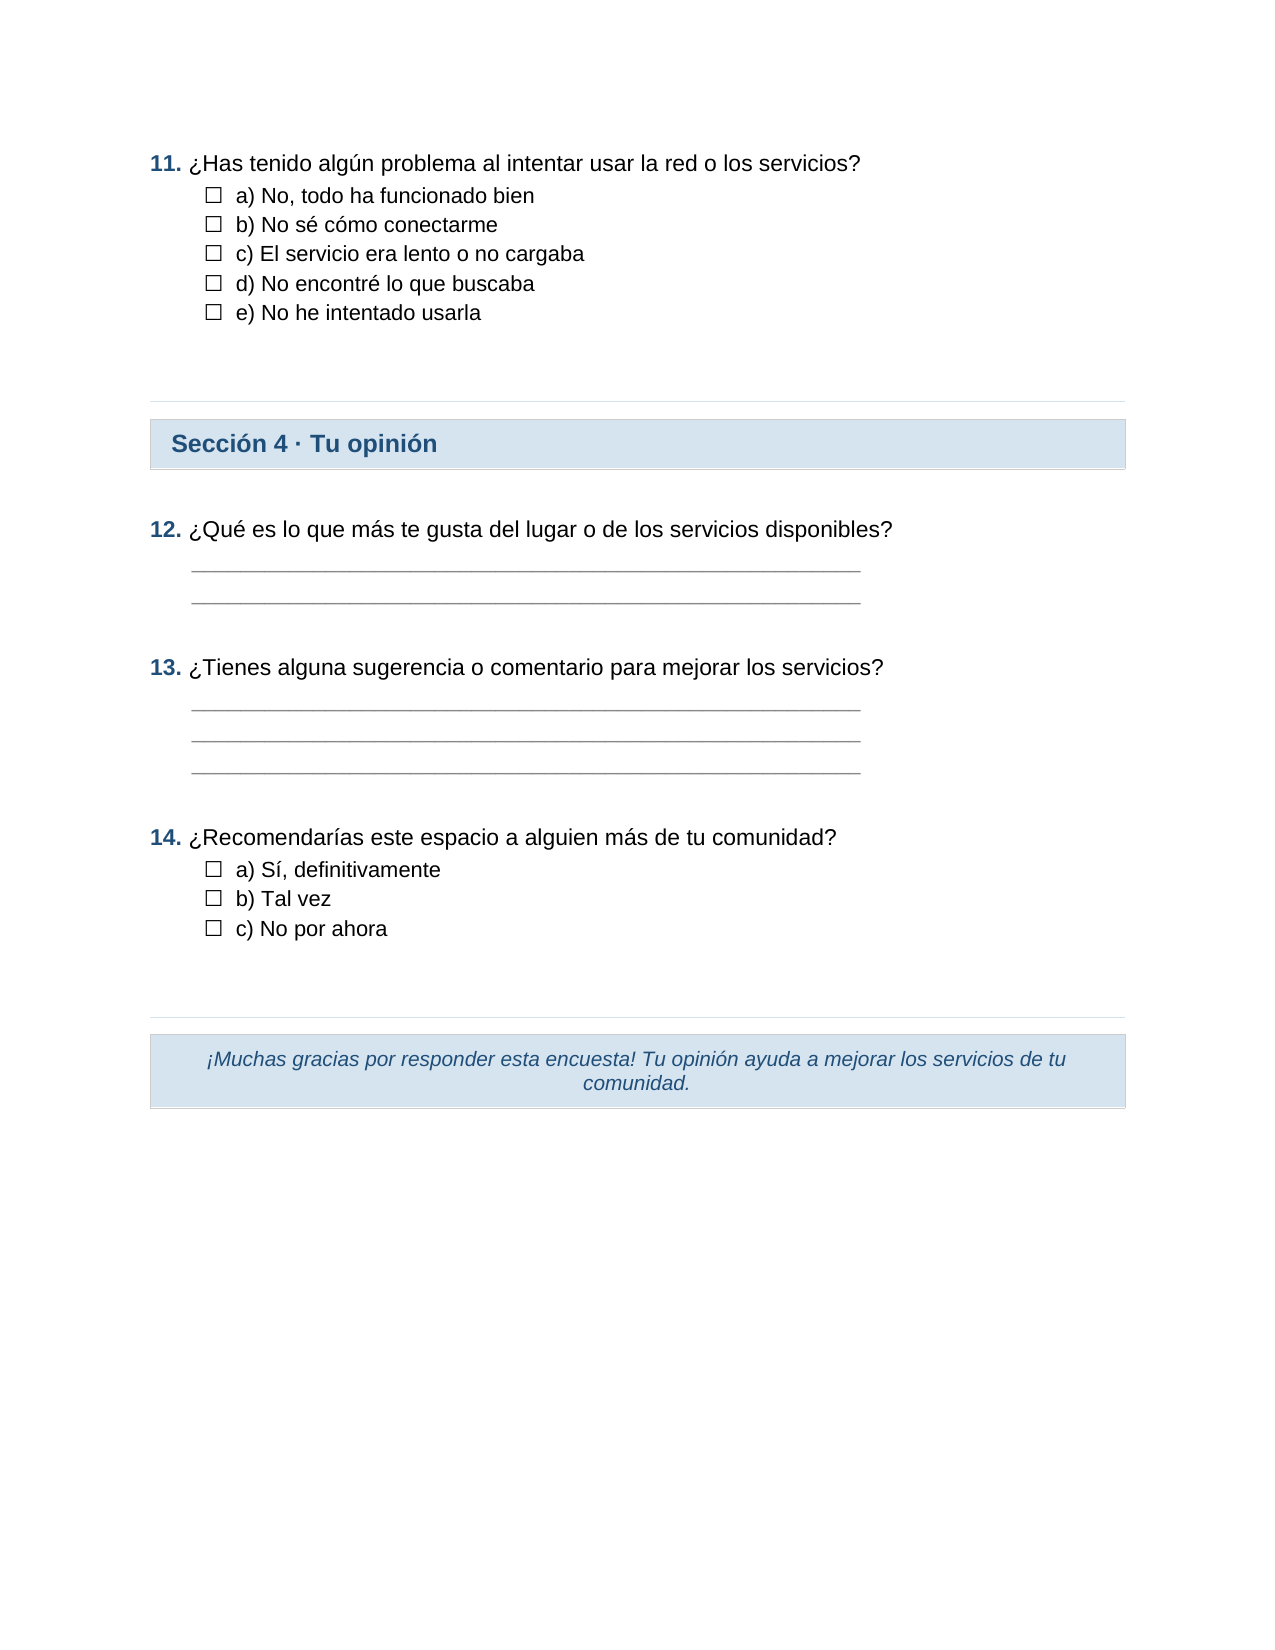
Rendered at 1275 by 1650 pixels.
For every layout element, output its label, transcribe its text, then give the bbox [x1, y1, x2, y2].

table_header ¡Muchas gracias por responder esta encuesta! Tu opinión ayuda a mejorar los servicios de tu comunidad. [151, 1035, 1125, 1107]
text ☐ e) No he intentado usarla [192, 300, 1125, 325]
text 13. ¿Tienes alguna sugerencia o comentario para mejorar los servicios? [150, 654, 1125, 681]
text ☐ c) El servicio era lento o no cargaba [192, 241, 1125, 267]
text _______________________________________________________ [192, 548, 1125, 574]
text _______________________________________________________ [192, 750, 1125, 775]
text ☐ c) No por ahora [192, 916, 1125, 941]
text 12. ¿Qué es lo que más te gusta del lugar o de los servicios disponibles? [150, 516, 1125, 542]
text ☐ b) No sé cómo conectarme [192, 212, 1125, 237]
text _______________________________________________________ [192, 718, 1125, 744]
text 11. ¿Has tenido algún problema al intentar usar la red o los servicios? [150, 150, 1125, 176]
text ☐ a) Sí, definitivamente [192, 857, 1125, 882]
table_header Sección 4 · Tu opinión [151, 420, 1125, 468]
text ☐ a) No, todo ha funcionado bien [192, 183, 1125, 208]
text 14. ¿Recomendarías este espacio a alguien más de tu comunidad? [150, 824, 1125, 851]
text _______________________________________________________ [192, 580, 1125, 605]
text _______________________________________________________ [192, 687, 1125, 712]
text ☐ d) No encontré lo que buscaba [192, 271, 1125, 296]
text ☐ b) Tal vez [192, 886, 1125, 912]
